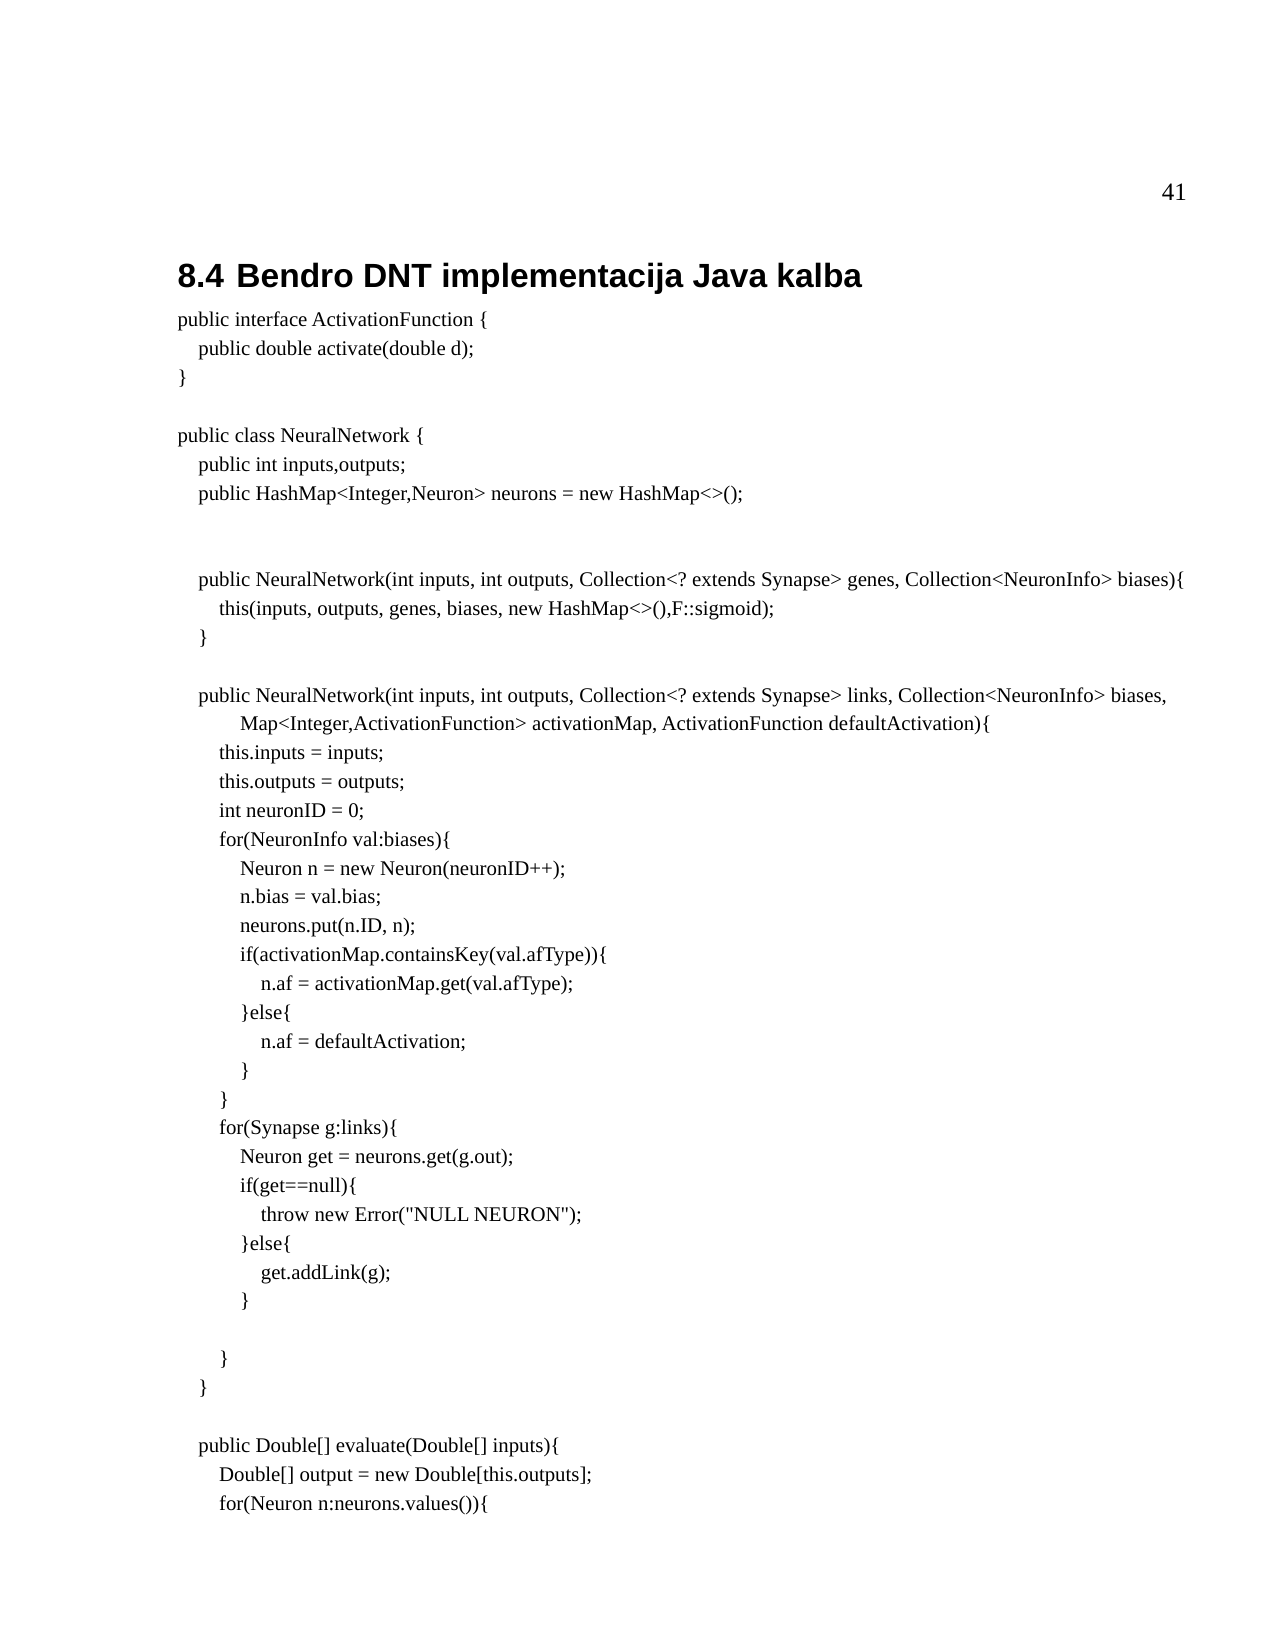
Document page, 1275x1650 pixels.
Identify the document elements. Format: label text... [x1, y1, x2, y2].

text n.af = activationMap.get(val.afType); [177, 971, 1186, 995]
text for(Synapse g:links){ [177, 1115, 1186, 1139]
text get.addLink(g); [177, 1259, 1186, 1284]
text this.inputs = inputs; [177, 740, 1186, 764]
text if(get==null){ [177, 1173, 1186, 1197]
text }else{ [177, 1231, 1186, 1255]
text } [177, 625, 1186, 649]
text public Double[] evaluate(Double[] inputs){ [177, 1433, 1186, 1457]
text Neuron get = neurons.get(g.out); [177, 1144, 1186, 1168]
text this(inputs, outputs, genes, biases, new HashMap<>(),F::sigmoid); [177, 596, 1186, 620]
text public interface ActivationFunction { [177, 307, 1186, 331]
text } [177, 1346, 1186, 1370]
text throw new Error("NULL NEURON"); [177, 1202, 1186, 1226]
text for(NeuronInfo val:biases){ [177, 827, 1186, 851]
text Neuron n = new Neuron(neuronID++); [177, 856, 1186, 880]
text neurons.put(n.ID, n); [177, 913, 1186, 937]
text if(activationMap.containsKey(val.afType)){ [177, 942, 1186, 966]
text } [177, 1375, 1186, 1399]
subtitle Bendro DNT implementacija Java kalba [177, 256, 1186, 295]
text Map<Integer,ActivationFunction> activationMap, ActivationFunction defaultActivation){ [177, 711, 1186, 735]
text public NeuralNetwork(int inputs, int outputs, Collection<? extends Synapse> genes, Collection<NeuronInfo> biases){ [177, 567, 1186, 591]
text int neuronID = 0; [177, 798, 1186, 822]
text Double[] output = new Double[this.outputs]; [177, 1462, 1186, 1486]
text for(Neuron n:neurons.values()){ [177, 1490, 1186, 1514]
text public class NeuralNetwork { [177, 423, 1186, 447]
text public HashMap<Integer,Neuron> neurons = new HashMap<>(); [177, 481, 1186, 504]
text public double activate(double d); [177, 336, 1186, 360]
text }else{ [177, 1000, 1186, 1024]
text } [177, 1288, 1186, 1312]
text this.outputs = outputs; [177, 769, 1186, 793]
text n.af = defaultActivation; [177, 1029, 1186, 1053]
text n.bias = val.bias; [177, 884, 1186, 908]
text public NeuralNetwork(int inputs, int outputs, Collection<? extends Synapse> links, Collection<NeuronInfo> biases, [177, 682, 1186, 707]
text public int inputs,outputs; [177, 452, 1186, 476]
text } [177, 1058, 1186, 1082]
text } [177, 1086, 1186, 1111]
text } [177, 365, 1186, 389]
